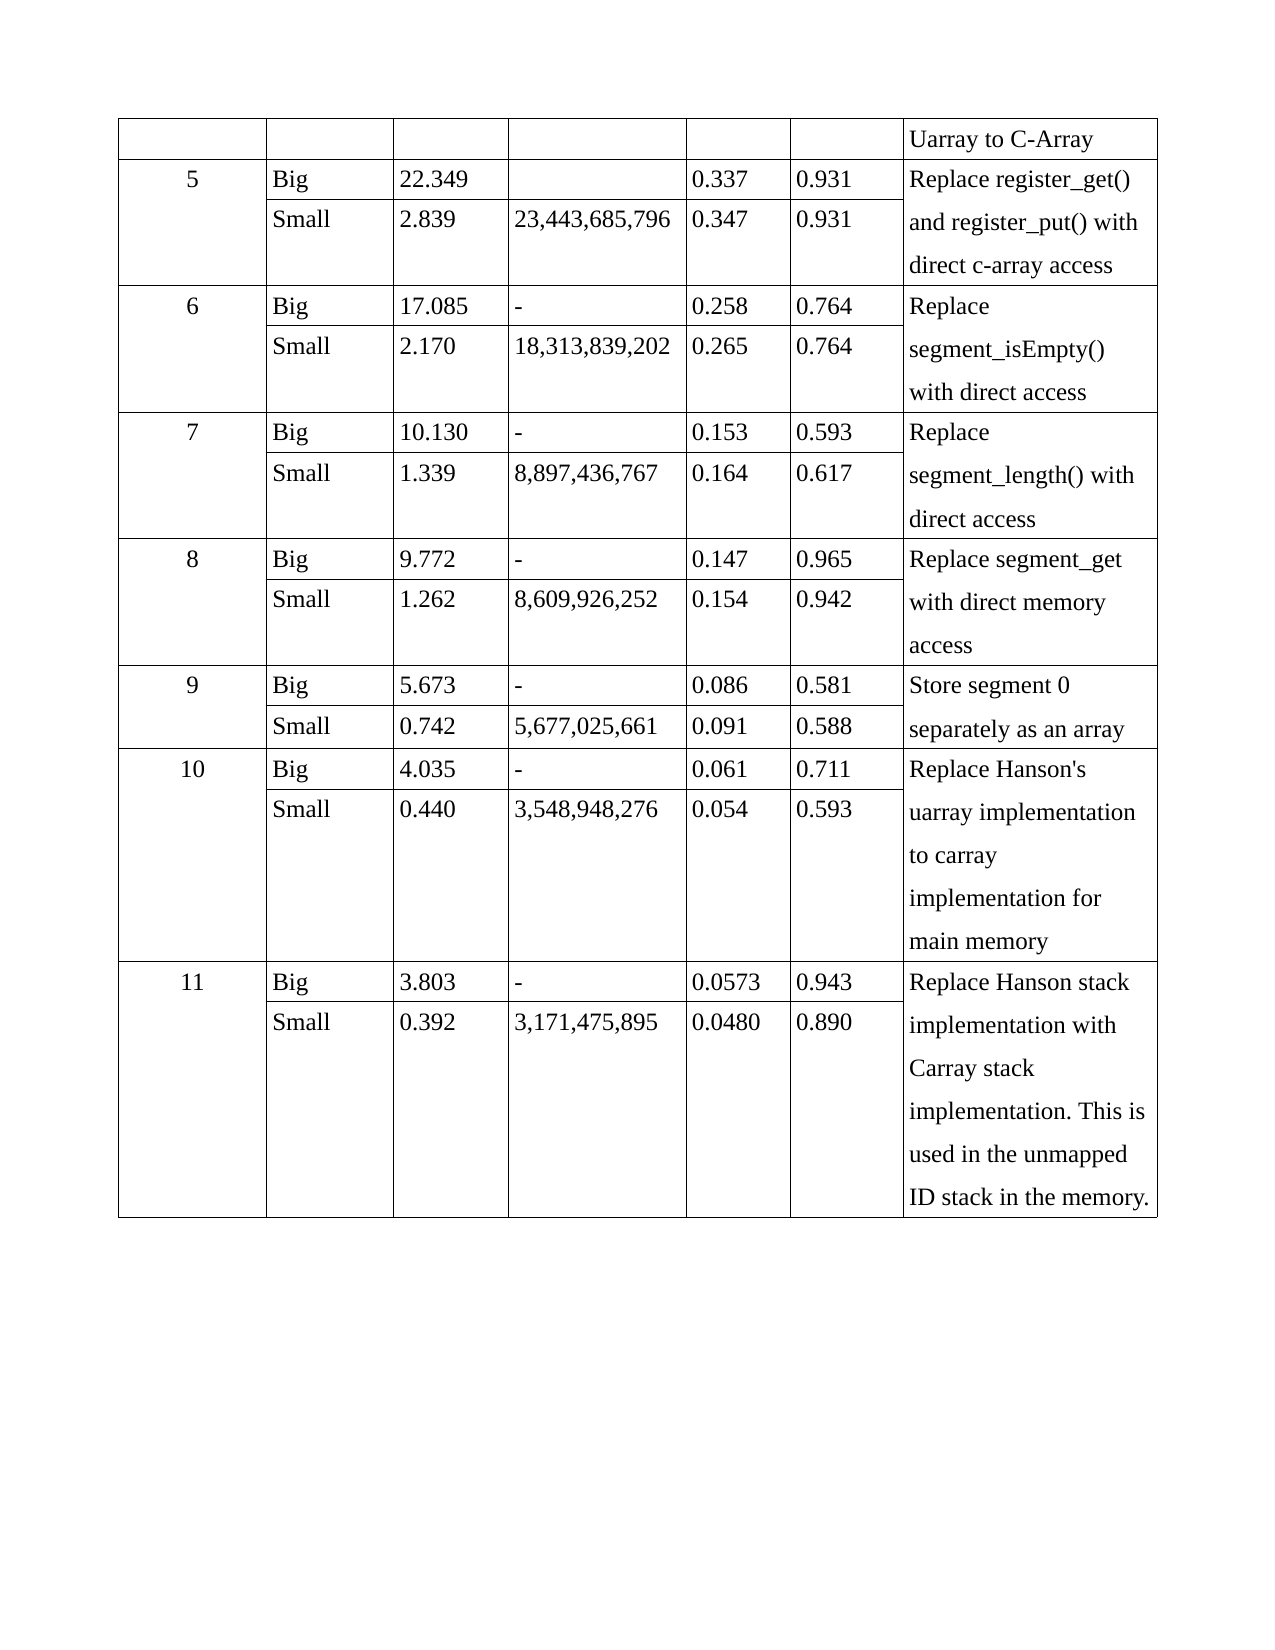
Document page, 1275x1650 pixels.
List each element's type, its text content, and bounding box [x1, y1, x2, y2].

table_cell 9 [119, 666, 266, 748]
table_cell Big [267, 666, 393, 705]
table_cell 7 [119, 413, 266, 538]
table_cell 0.337 [687, 160, 790, 199]
table_cell 0.890 [791, 1002, 903, 1217]
table_cell 0.764 [791, 326, 903, 412]
table_cell Small [267, 580, 393, 665]
table_cell Replace register_get() and register_put() with direct c-array access [904, 160, 1157, 285]
table_cell 0.091 [687, 706, 790, 748]
table_cell 2.839 [394, 200, 508, 285]
table_cell [687, 119, 790, 158]
table_cell 0.164 [687, 453, 790, 538]
table_cell 1.262 [394, 580, 508, 665]
table_cell 0.061 [687, 749, 790, 788]
table_cell 10.130 [394, 413, 508, 452]
table_cell 0.154 [687, 580, 790, 665]
table_cell 0.581 [791, 666, 903, 705]
table_cell 0.593 [791, 790, 903, 961]
table_cell 0.392 [394, 1002, 508, 1217]
table_cell 8 [119, 539, 266, 665]
table_cell Small [267, 453, 393, 538]
table_cell 3,171,475,895 [509, 1002, 686, 1217]
table_cell 5 [119, 160, 266, 285]
table_cell 0.086 [687, 666, 790, 705]
table_cell Small [267, 706, 393, 748]
table_cell Small [267, 200, 393, 285]
table_cell 0.943 [791, 962, 903, 1001]
table_cell - [509, 539, 686, 578]
table_cell Small [267, 790, 393, 961]
table_cell 0.764 [791, 286, 903, 325]
table_cell 18,313,839,202 [509, 326, 686, 412]
table_cell 10 [119, 749, 266, 961]
table_cell - [509, 666, 686, 705]
table_cell 3,548,948,276 [509, 790, 686, 961]
table_cell 6 [119, 286, 266, 412]
table_cell 9.772 [394, 539, 508, 578]
table_cell 0.588 [791, 706, 903, 748]
table_cell 0.931 [791, 160, 903, 199]
table_cell 0.742 [394, 706, 508, 748]
table_cell Big [267, 962, 393, 1001]
table_cell 23,443,685,796 [509, 200, 686, 285]
table_cell [509, 119, 686, 158]
table_cell Big [267, 749, 393, 788]
table_cell 0.942 [791, 580, 903, 665]
table_cell Big [267, 539, 393, 578]
table_cell 0.440 [394, 790, 508, 961]
table_cell Big [267, 413, 393, 452]
table_cell 0.147 [687, 539, 790, 578]
table_cell 2.170 [394, 326, 508, 412]
table_cell 4.035 [394, 749, 508, 788]
table_cell 0.054 [687, 790, 790, 961]
table_cell 1.339 [394, 453, 508, 538]
table_cell 17.085 [394, 286, 508, 325]
table_cell 8,609,926,252 [509, 580, 686, 665]
table_cell [791, 119, 903, 158]
table_cell - [509, 749, 686, 788]
table_cell [394, 119, 508, 158]
table_cell [267, 119, 393, 158]
table_cell 0.0573 [687, 962, 790, 1001]
table_cell 0.258 [687, 286, 790, 325]
table_cell Replace Hanson stack implementation with Carray stack implementation. This is used in the unmapped ID stack in the memory. [904, 962, 1157, 1217]
table_cell 8,897,436,767 [509, 453, 686, 538]
table_cell Store segment 0 separately as an array [904, 666, 1157, 748]
table_cell 0.965 [791, 539, 903, 578]
table_cell - [509, 413, 686, 452]
table_cell [509, 160, 686, 199]
table_cell Replace segment_get with direct memory access [904, 539, 1157, 665]
table_cell 3.803 [394, 962, 508, 1001]
table_cell 0.0480 [687, 1002, 790, 1217]
table_cell 5.673 [394, 666, 508, 705]
table_cell Replace segment_length() with direct access [904, 413, 1157, 538]
table_cell Small [267, 1002, 393, 1217]
table_cell - [509, 962, 686, 1001]
table_cell 22.349 [394, 160, 508, 199]
table_cell 0.593 [791, 413, 903, 452]
table_cell 11 [119, 962, 266, 1217]
table_cell 0.617 [791, 453, 903, 538]
table_cell 0.931 [791, 200, 903, 285]
table_cell 0.265 [687, 326, 790, 412]
table_cell - [509, 286, 686, 325]
table_cell 0.711 [791, 749, 903, 788]
table_cell Big [267, 160, 393, 199]
table_cell [119, 119, 266, 158]
table_cell 0.153 [687, 413, 790, 452]
table_cell Small [267, 326, 393, 412]
table_cell Replace segment_isEmpty() with direct access [904, 286, 1157, 412]
table_cell 0.347 [687, 200, 790, 285]
table_cell Big [267, 286, 393, 325]
table_cell 5,677,025,661 [509, 706, 686, 748]
table_cell Replace Hanson's uarray implementation to carray implementation for main memory [904, 749, 1157, 961]
table_cell Uarray to C-Array [904, 119, 1157, 158]
